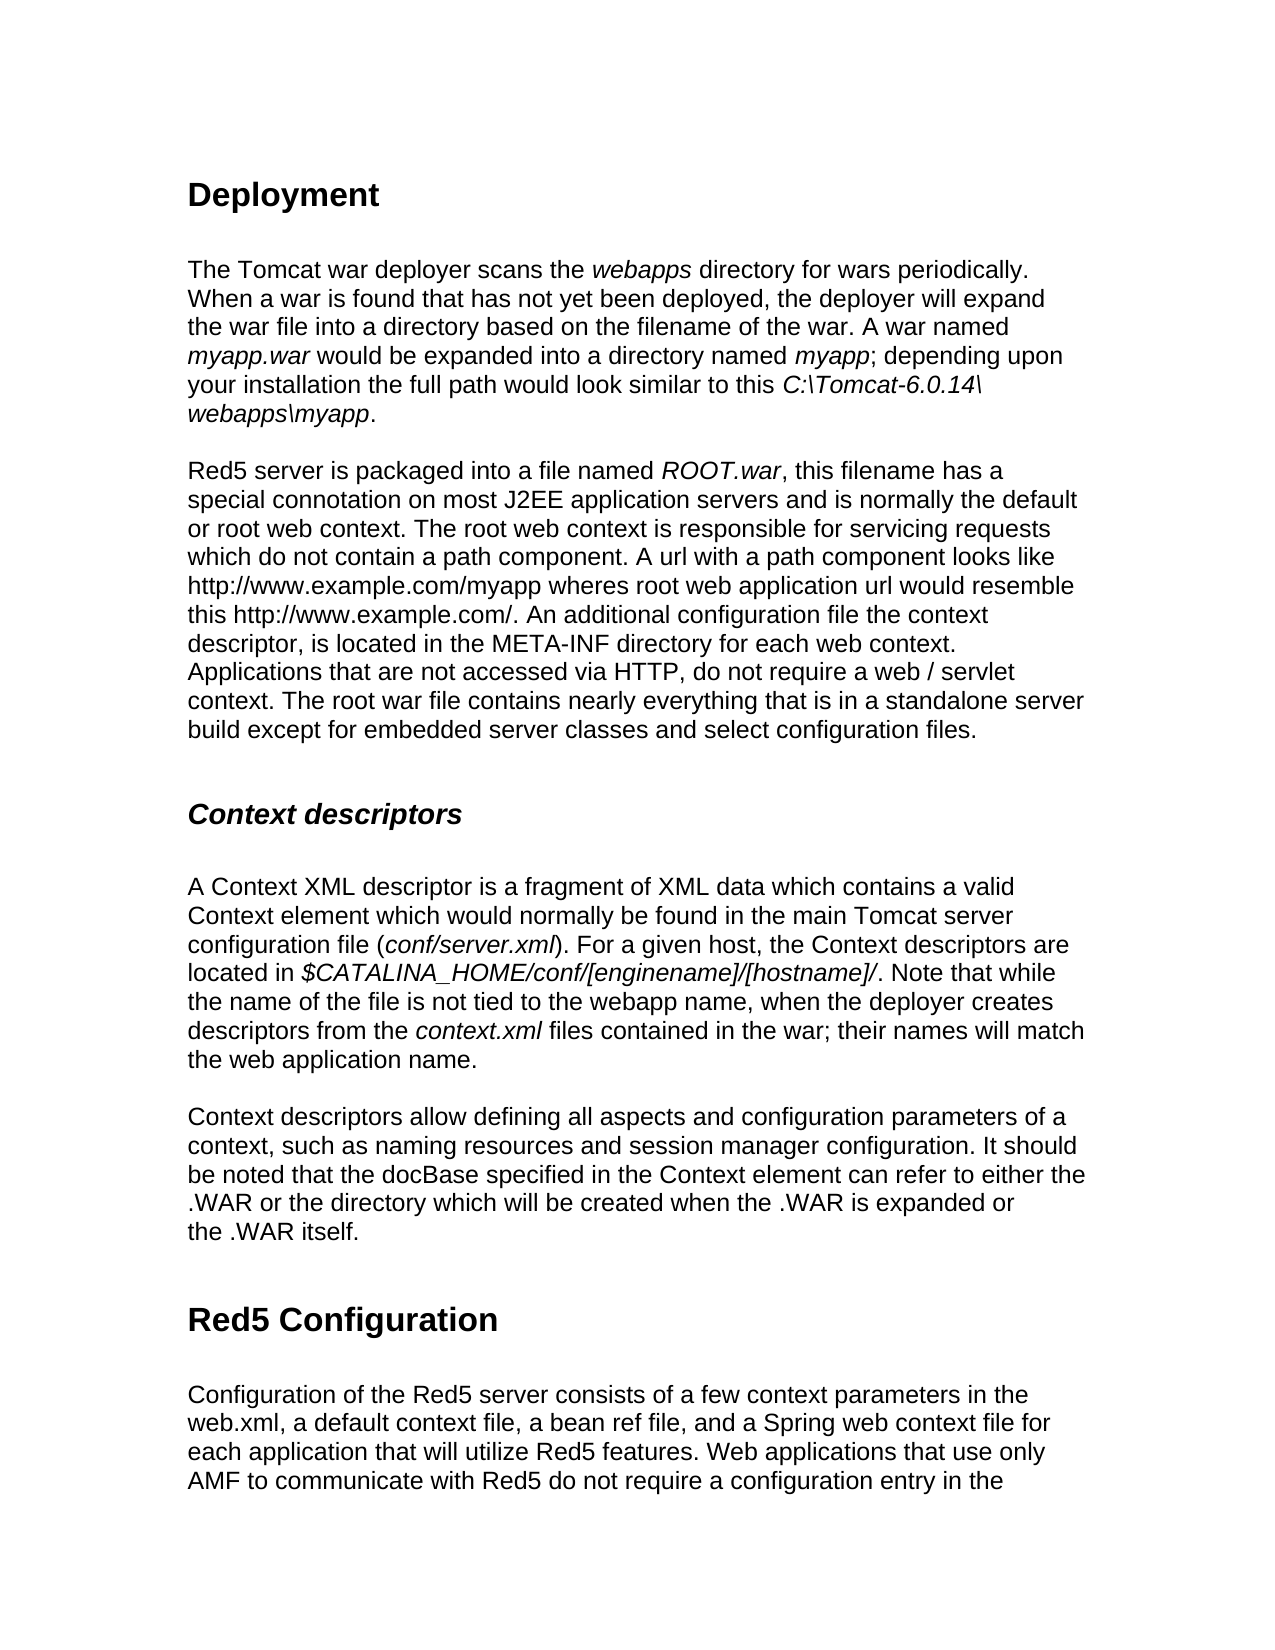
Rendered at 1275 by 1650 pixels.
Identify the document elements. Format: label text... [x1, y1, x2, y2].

text The Tomcat war deployer scans the webapps directory for wars periodically. When a war is found that has not yet been deployed, the deployer will expand the war file into a directory based on the filename of the war. A war named myapp.war would be expanded into a directory named myapp; depending upon your installation the full path would look similar to this C:\Tomcat-6.0.14\webapps\myapp. [187, 255, 1087, 427]
subtitle Deployment [187, 175, 1087, 214]
subtitle Context descriptors [187, 797, 1087, 831]
text A Context XML descriptor is a fragment of XML data which contains a valid Context element which would normally be found in the main Tomcat server configuration file (conf/server.xml). For a given host, the Context descriptors are located in $CATALINA_HOME/conf/[enginename]/[hostname]/. Note that while the name of the file is not tied to the webapp name, when the deployer creates descriptors from the context.xml files contained in the war; their names will match the web application name. [187, 872, 1087, 1073]
subtitle Red5 Configuration [187, 1300, 1087, 1338]
text Context descriptors allow defining all aspects and configuration parameters of a context, such as naming resources and session manager configuration. It should be noted that the docBase specified in the Context element can refer to either the .WAR or the directory which will be created when the .WAR is expanded or the .WAR itself. [187, 1102, 1087, 1246]
text Red5 server is packaged into a file named ROOT.war, this filename has a special connotation on most J2EE application servers and is normally the default or root web context. The root web context is responsible for servicing requests which do not contain a path component. A url with a path component looks like http://www.example.com/myapp wheres root web application url would resemble this http://www.example.com/. An additional configuration file the context descriptor, is located in the META-INF directory for each web context. Applications that are not accessed via HTTP, do not require a web / servlet context. The root war file contains nearly everything that is in a standalone server build except for embedded server classes and select configuration files. [187, 456, 1087, 744]
text Configuration of the Red5 server consists of a few context parameters in the web.xml, a default context file, a bean ref file, and a Spring web context file for each application that will utilize Red5 features. Web applications that use only AMF to communicate with Red5 do not require a configuration entry in the [187, 1379, 1087, 1494]
